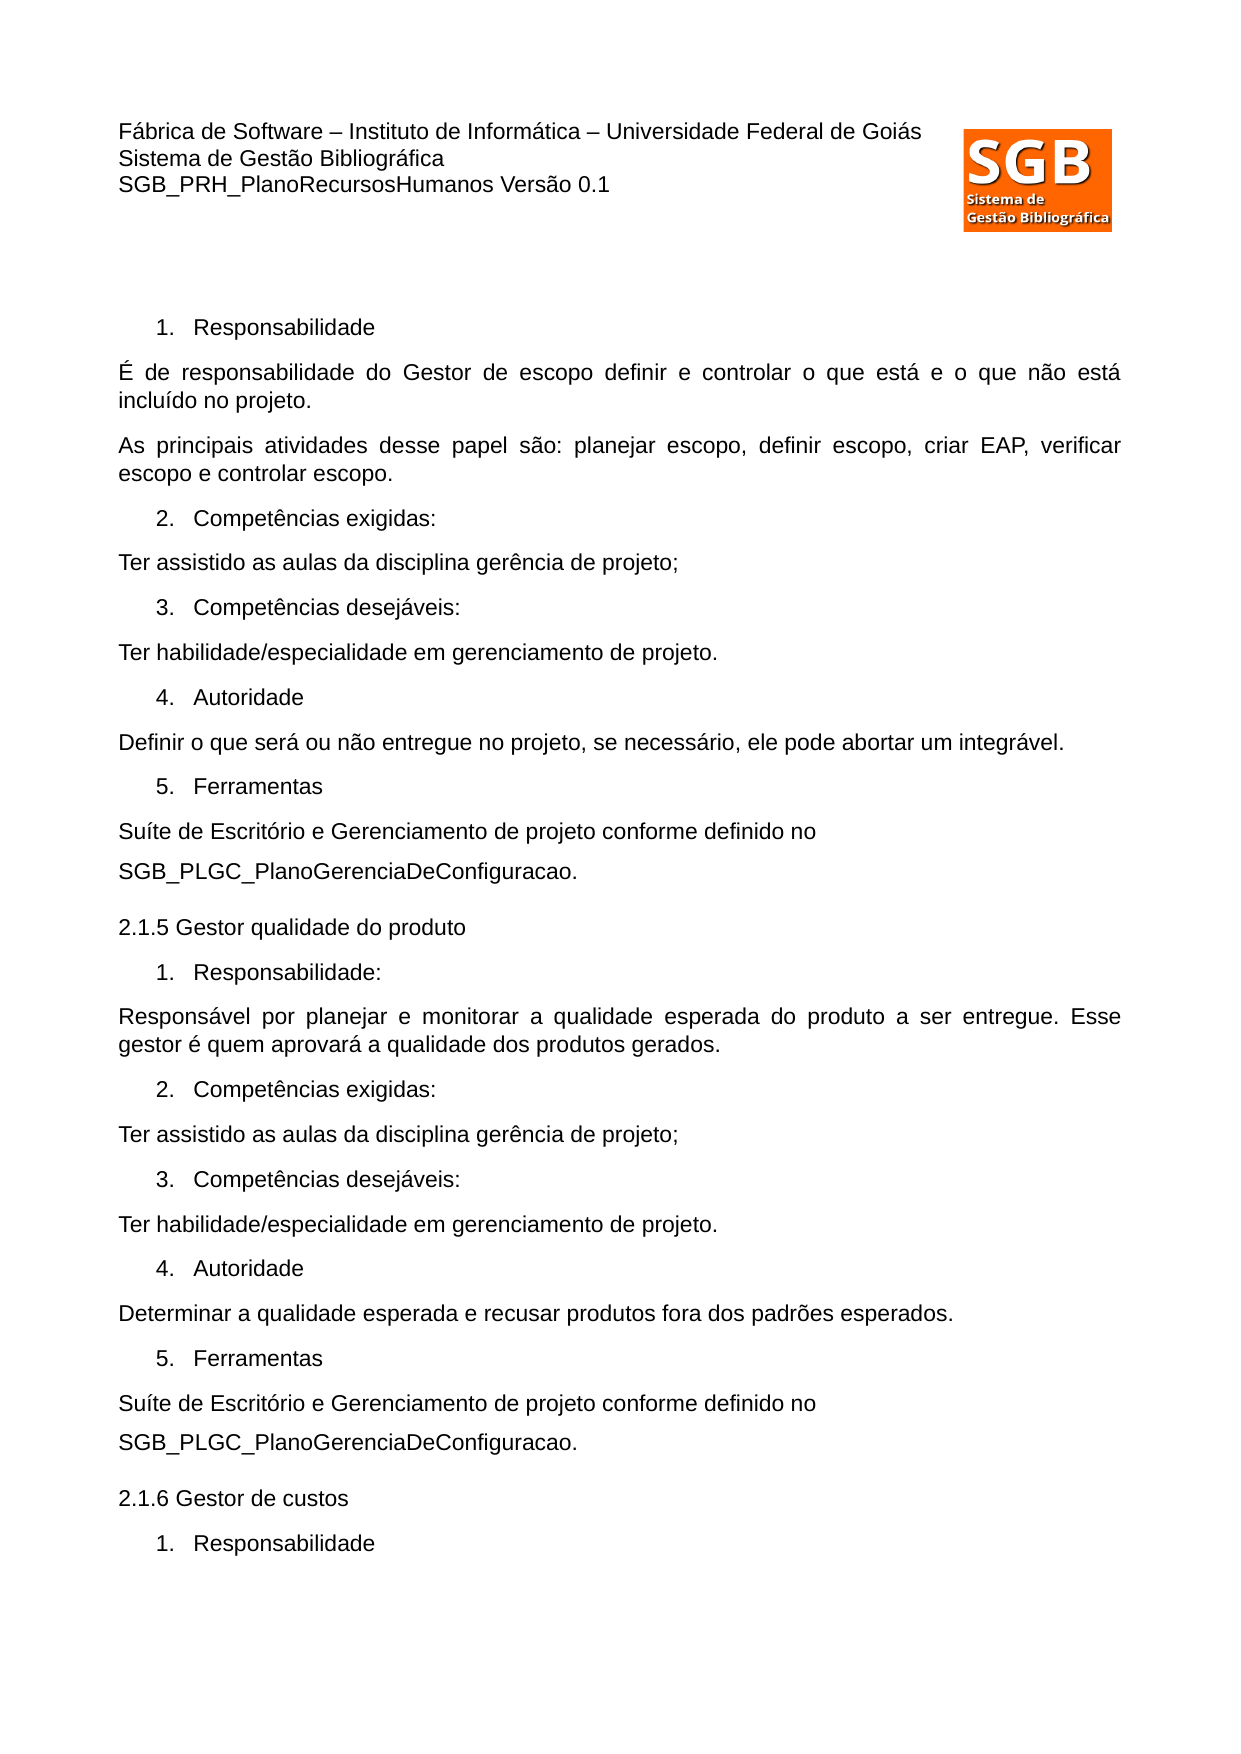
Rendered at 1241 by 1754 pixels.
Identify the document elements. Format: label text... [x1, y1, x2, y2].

text Suíte de Escritório e Gerenciamento de projeto conforme definido no SGB_PLGC_PlanoGerenciaDeConfiguracao. [118, 1390, 1122, 1456]
list Autoridade [156, 684, 1122, 710]
list Competências exigidas: [156, 504, 1122, 531]
text 2.1.6 Gestor de custos [118, 1485, 1122, 1512]
list Ferramentas [156, 1345, 1122, 1371]
text Suíte de Escritório e Gerenciamento de projeto conforme definido no SGB_PLGC_PlanoGerenciaDeConfiguracao. [118, 818, 1122, 884]
text Definir o que será ou não entregue no projeto, se necessário, ele pode abortar um integrável. [118, 728, 1122, 755]
list Competências exigidas: [156, 1076, 1122, 1103]
text Ter habilidade/especialidade em gerenciamento de projeto. [118, 639, 1122, 665]
text 2.1.5 Gestor qualidade do produto [118, 914, 1122, 940]
text Ter assistido as aulas da disciplina gerência de projeto; [118, 549, 1122, 576]
list Responsabilidade: [156, 958, 1122, 985]
list Autoridade [156, 1255, 1122, 1282]
text Responsável por planejar e monitorar a qualidade esperada do produto a ser entregue. Esse gestor é quem aprovará a qualidade dos produtos gerados. [118, 1003, 1122, 1058]
list Competências desejáveis: [156, 1166, 1122, 1192]
text As principais atividades desse papel são: planejar escopo, definir escopo, criar EAP, verificar escopo e controlar escopo. [118, 432, 1122, 486]
list Responsabilidade [156, 1530, 1122, 1557]
list Responsabilidade [156, 314, 1122, 340]
text Determinar a qualidade esperada e recusar produtos fora dos padrões esperados. [118, 1300, 1122, 1327]
list Competências desejáveis: [156, 594, 1122, 621]
list Ferramentas [156, 773, 1122, 800]
text Ter assistido as aulas da disciplina gerência de projeto; [118, 1121, 1122, 1147]
text Ter habilidade/especialidade em gerenciamento de projeto. [118, 1211, 1122, 1237]
text É de responsabilidade do Gestor de escopo definir e controlar o que está e o que não está incluído no projeto. [118, 359, 1122, 413]
picture [963, 129, 1112, 232]
